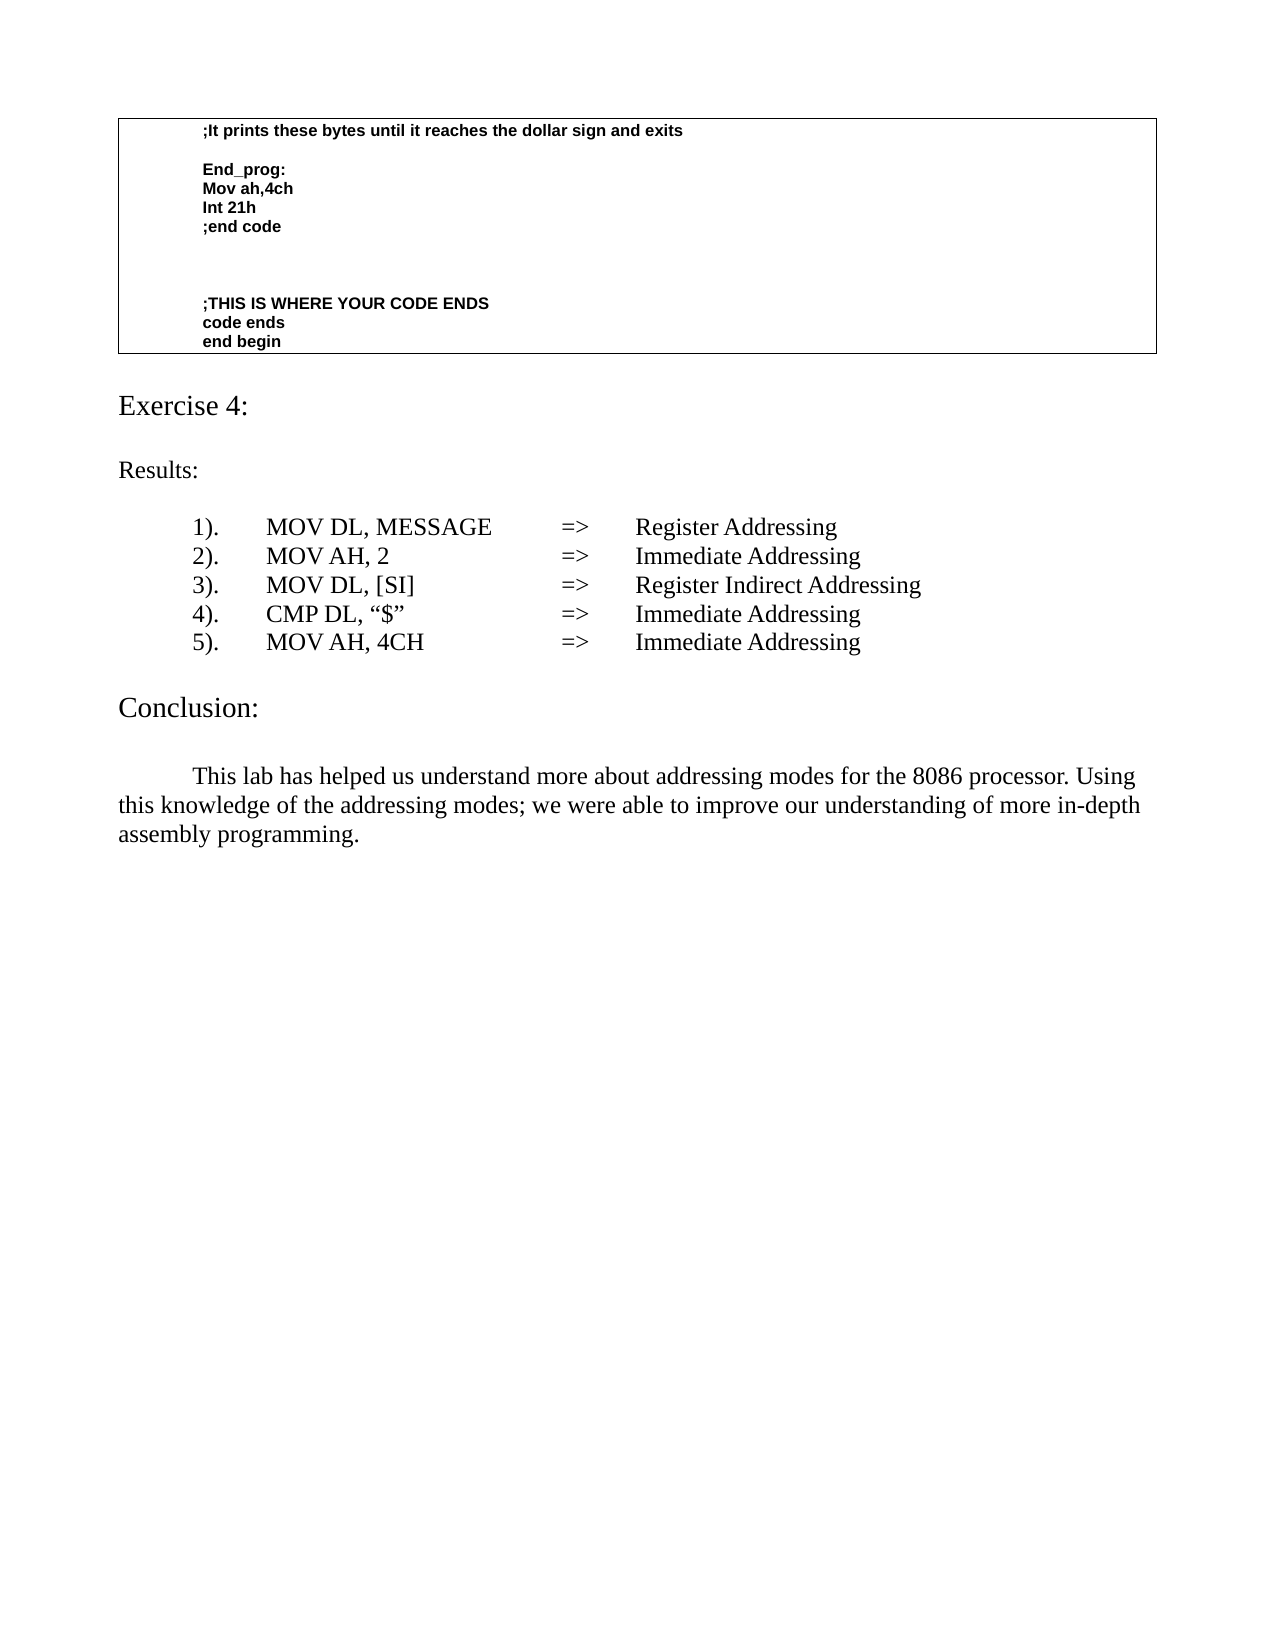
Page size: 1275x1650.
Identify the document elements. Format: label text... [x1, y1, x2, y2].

text 2). MOV AH, 2 => Immediate Addressing [118, 541, 1157, 570]
text 5). MOV AH, 4CH => Immediate Addressing [118, 627, 1157, 656]
text Results: [118, 455, 1157, 484]
text This lab has helped us understand more about addressing modes for the 8086 processor. Using this knowledge of the addressing modes; we were able to improve our understanding of more in-depth assembly programming. [118, 757, 1157, 848]
text end begin [119, 329, 1156, 353]
text ;It prints these bytes until it reaches the dollar sign and exits [119, 119, 1156, 140]
text Mov ah,4ch [119, 176, 1156, 195]
text Conclusion: [118, 690, 1157, 723]
text Exercise 4: [118, 388, 1157, 421]
text code ends [119, 310, 1156, 329]
text 1). MOV DL, MESSAGE => Register Addressing [118, 512, 1157, 541]
text 3). MOV DL, [SI] => Register Indirect Addressing [118, 570, 1157, 599]
text ;end code [119, 214, 1156, 236]
text ;THIS IS WHERE YOUR CODE ENDS [119, 291, 1156, 310]
text End_prog: [119, 156, 1156, 176]
text 4). CMP DL, “$” => Immediate Addressing [118, 599, 1157, 627]
text Int 21h [119, 195, 1156, 214]
